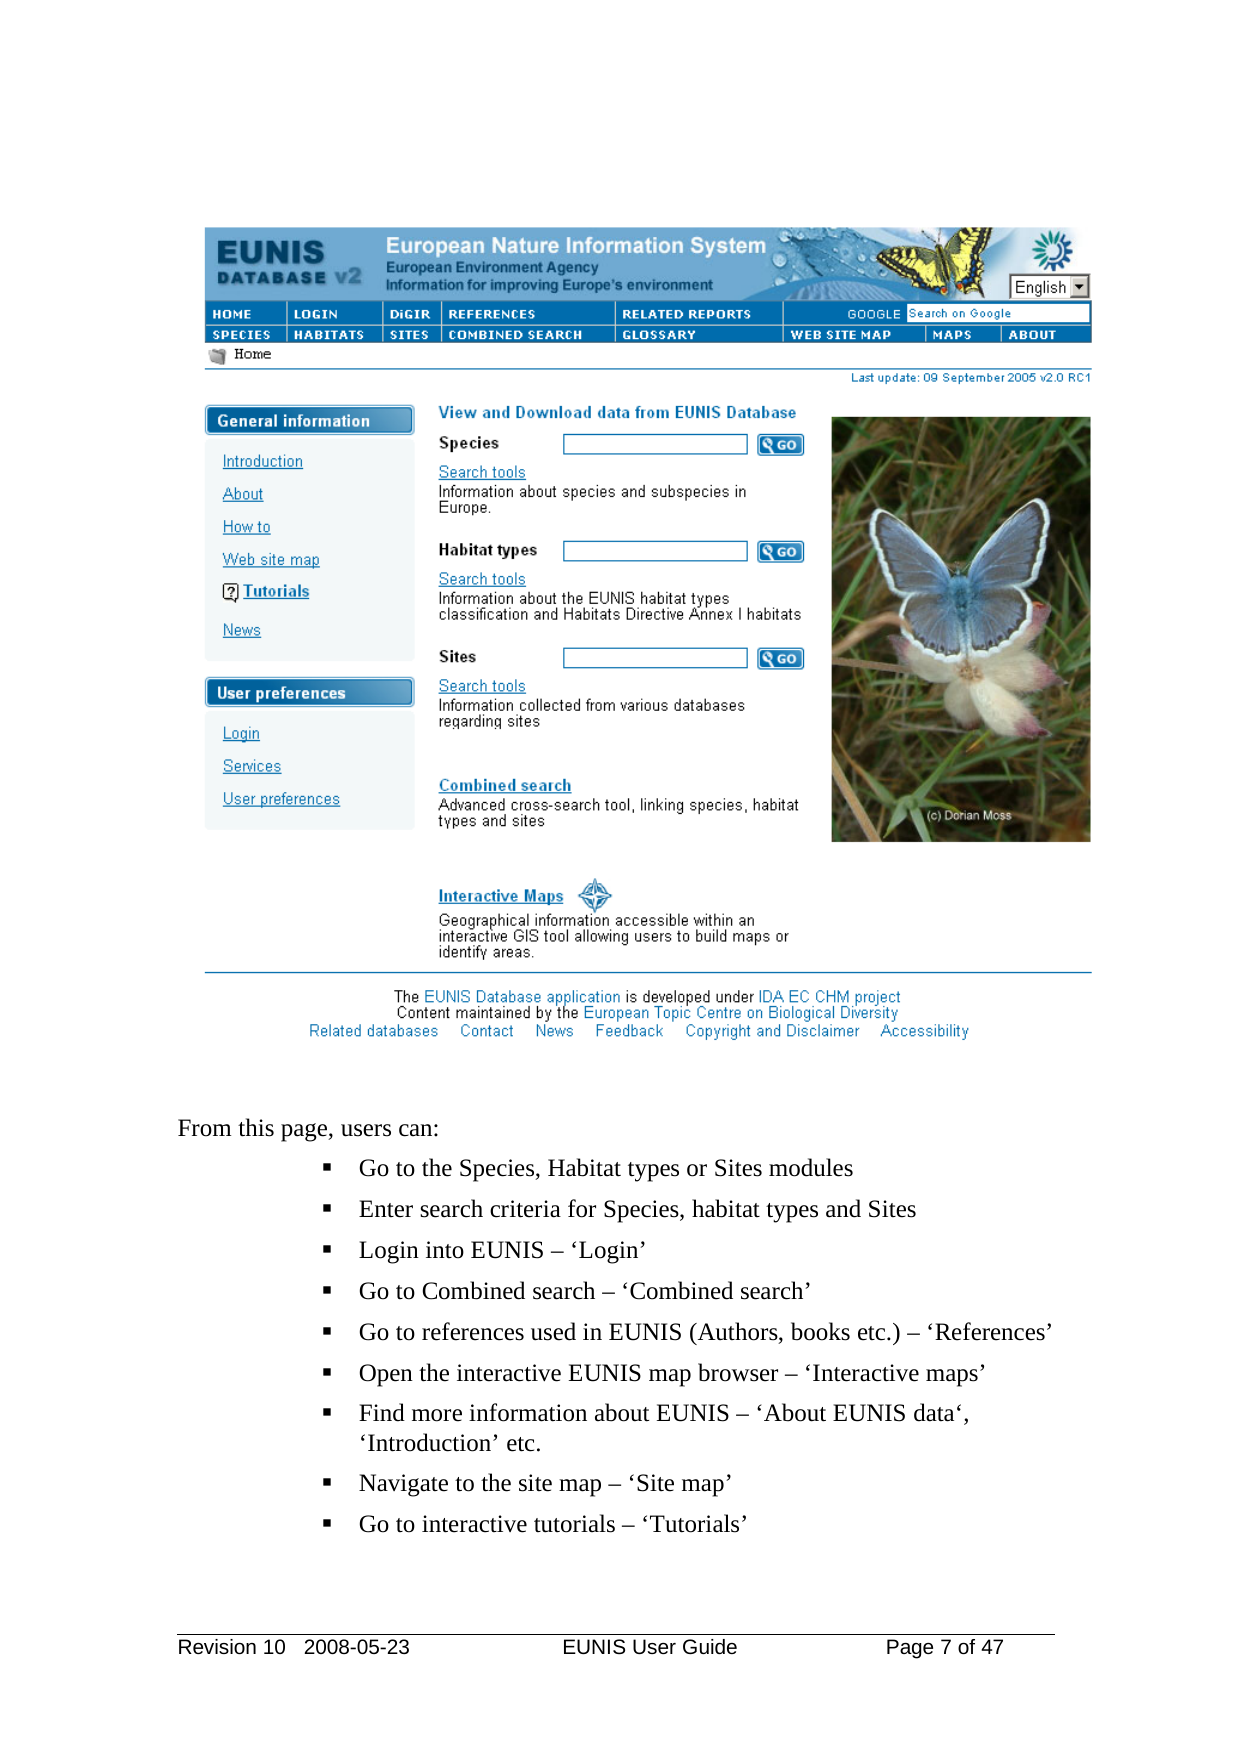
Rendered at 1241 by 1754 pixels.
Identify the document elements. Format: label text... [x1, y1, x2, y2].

picture [193, 219, 1117, 1051]
list Enter search criteria for Species, habitat types and Sites [321, 1194, 1092, 1223]
text From this page, users can: [177, 1112, 1092, 1142]
list Go to interactive tutorials – ‘Tutorials’ [321, 1509, 1092, 1538]
list Find more information about EUNIS – ‘About EUNIS data‘, ‘Introduction’ etc. [321, 1398, 1092, 1456]
list Go to Combined search – ‘Combined search’ [321, 1276, 1092, 1305]
list Navigate to the site map – ‘Site map’ [321, 1468, 1092, 1497]
list Login into EUNIS – ‘Login’ [321, 1235, 1092, 1264]
list Go to references used in EUNIS (Authors, books etc.) – ‘References’ [321, 1317, 1092, 1346]
list Open the interactive EUNIS map browser – ‘Interactive maps’ [321, 1357, 1092, 1387]
list Go to the Species, Habitat types or Sites modules [321, 1153, 1092, 1182]
